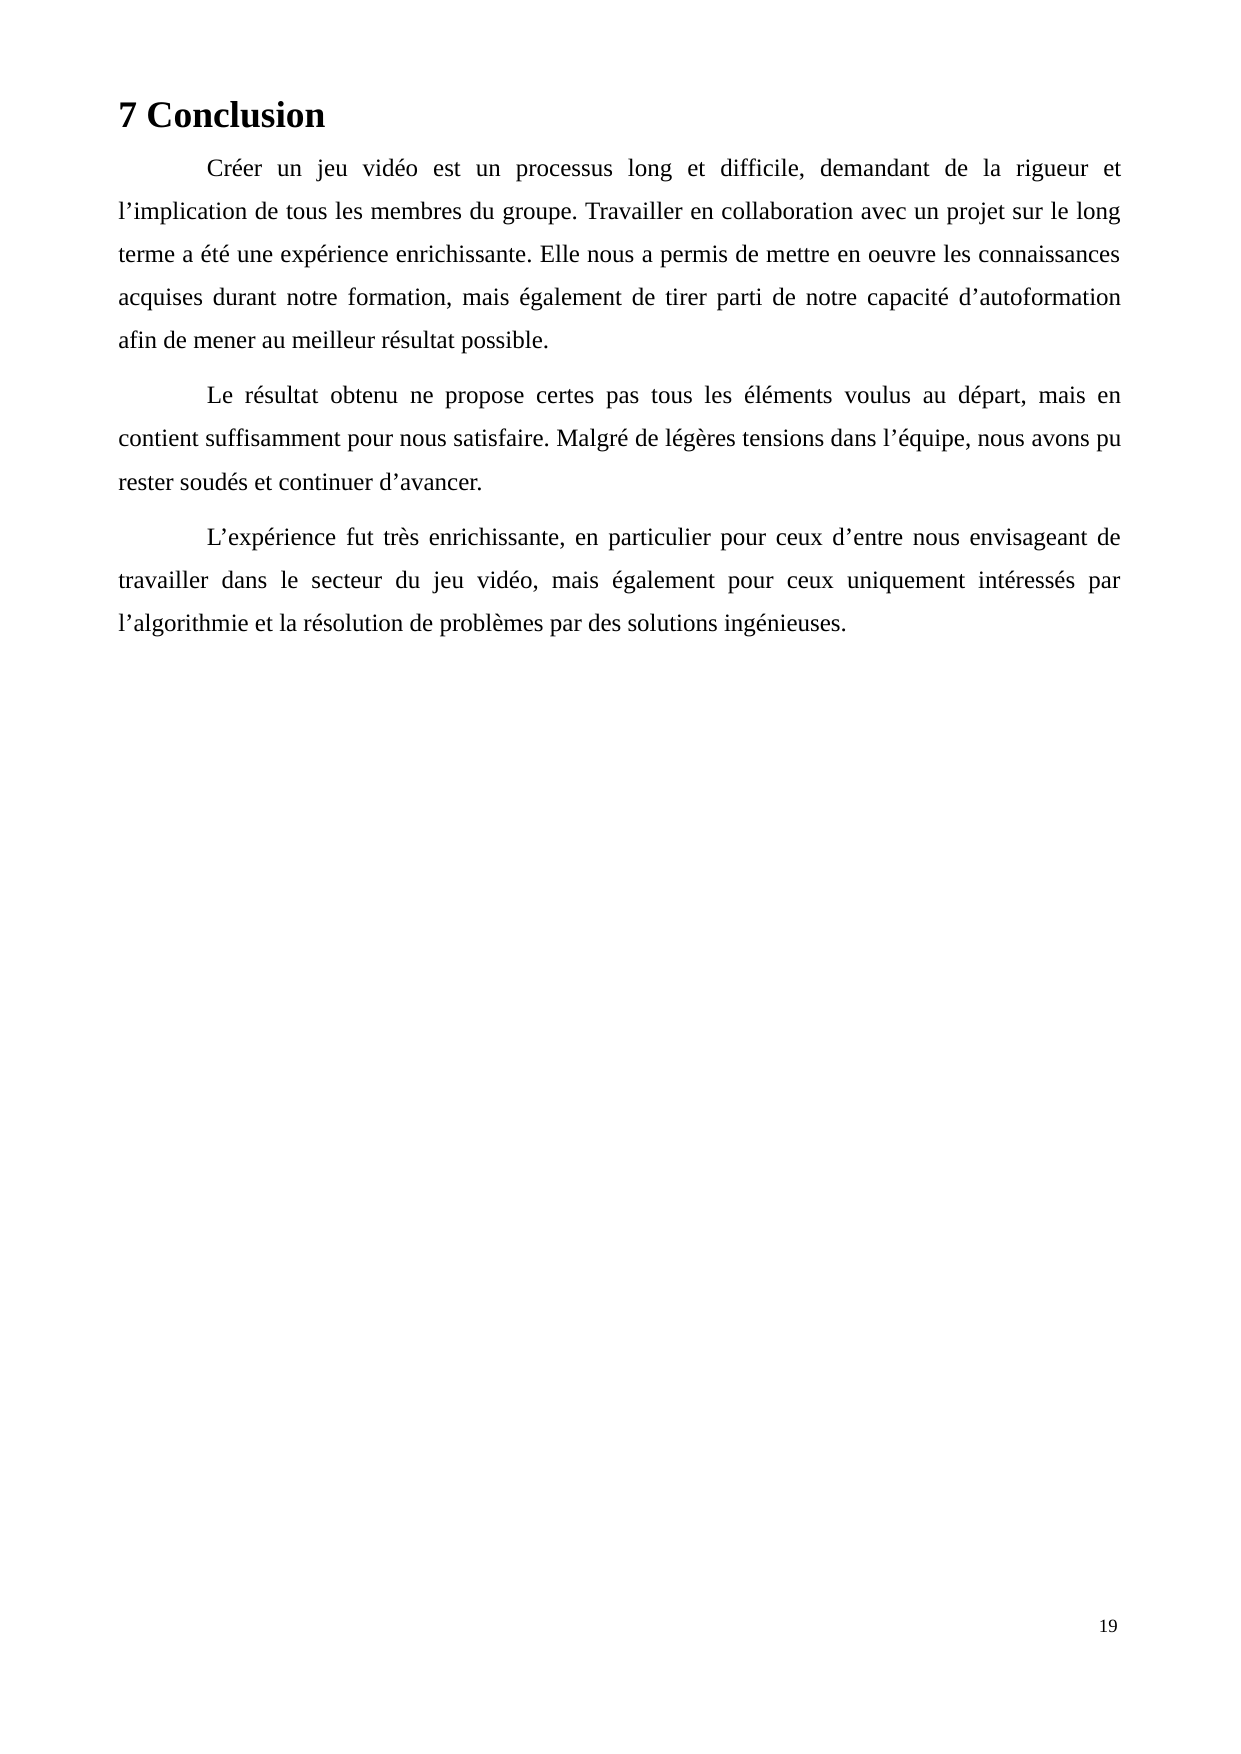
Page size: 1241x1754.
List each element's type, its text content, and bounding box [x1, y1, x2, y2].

text Le résultat obtenu ne propose certes pas tous les éléments voulus au départ, mais en contient suffisamment pour nous satisfaire. Malgré de légères tensions dans l’équipe, nous avons pu rester soudés et continuer d’avancer. [118, 380, 1122, 495]
text L’expérience fut très enrichissante, en particulier pour ceux d’entre nous envisageant de travailler dans le secteur du jeu vidéo, mais également pour ceux uniquement intéressés par l’algorithmie et la résolution de problèmes par des solutions ingénieuses. [118, 522, 1122, 637]
text Créer un jeu vidéo est un processus long et difficile, demandant de la rigueur et l’implication de tous les membres du groupe. Travailler en collaboration avec un projet sur le long terme a été une expérience enrichissante. Elle nous a permis de mettre en oeuvre les connaissances acquises durant notre formation, mais également de tirer parti de notre capacité d’autoformation afin de mener au meilleur résultat possible. [118, 153, 1122, 354]
subtitle Conclusion [118, 92, 1122, 135]
